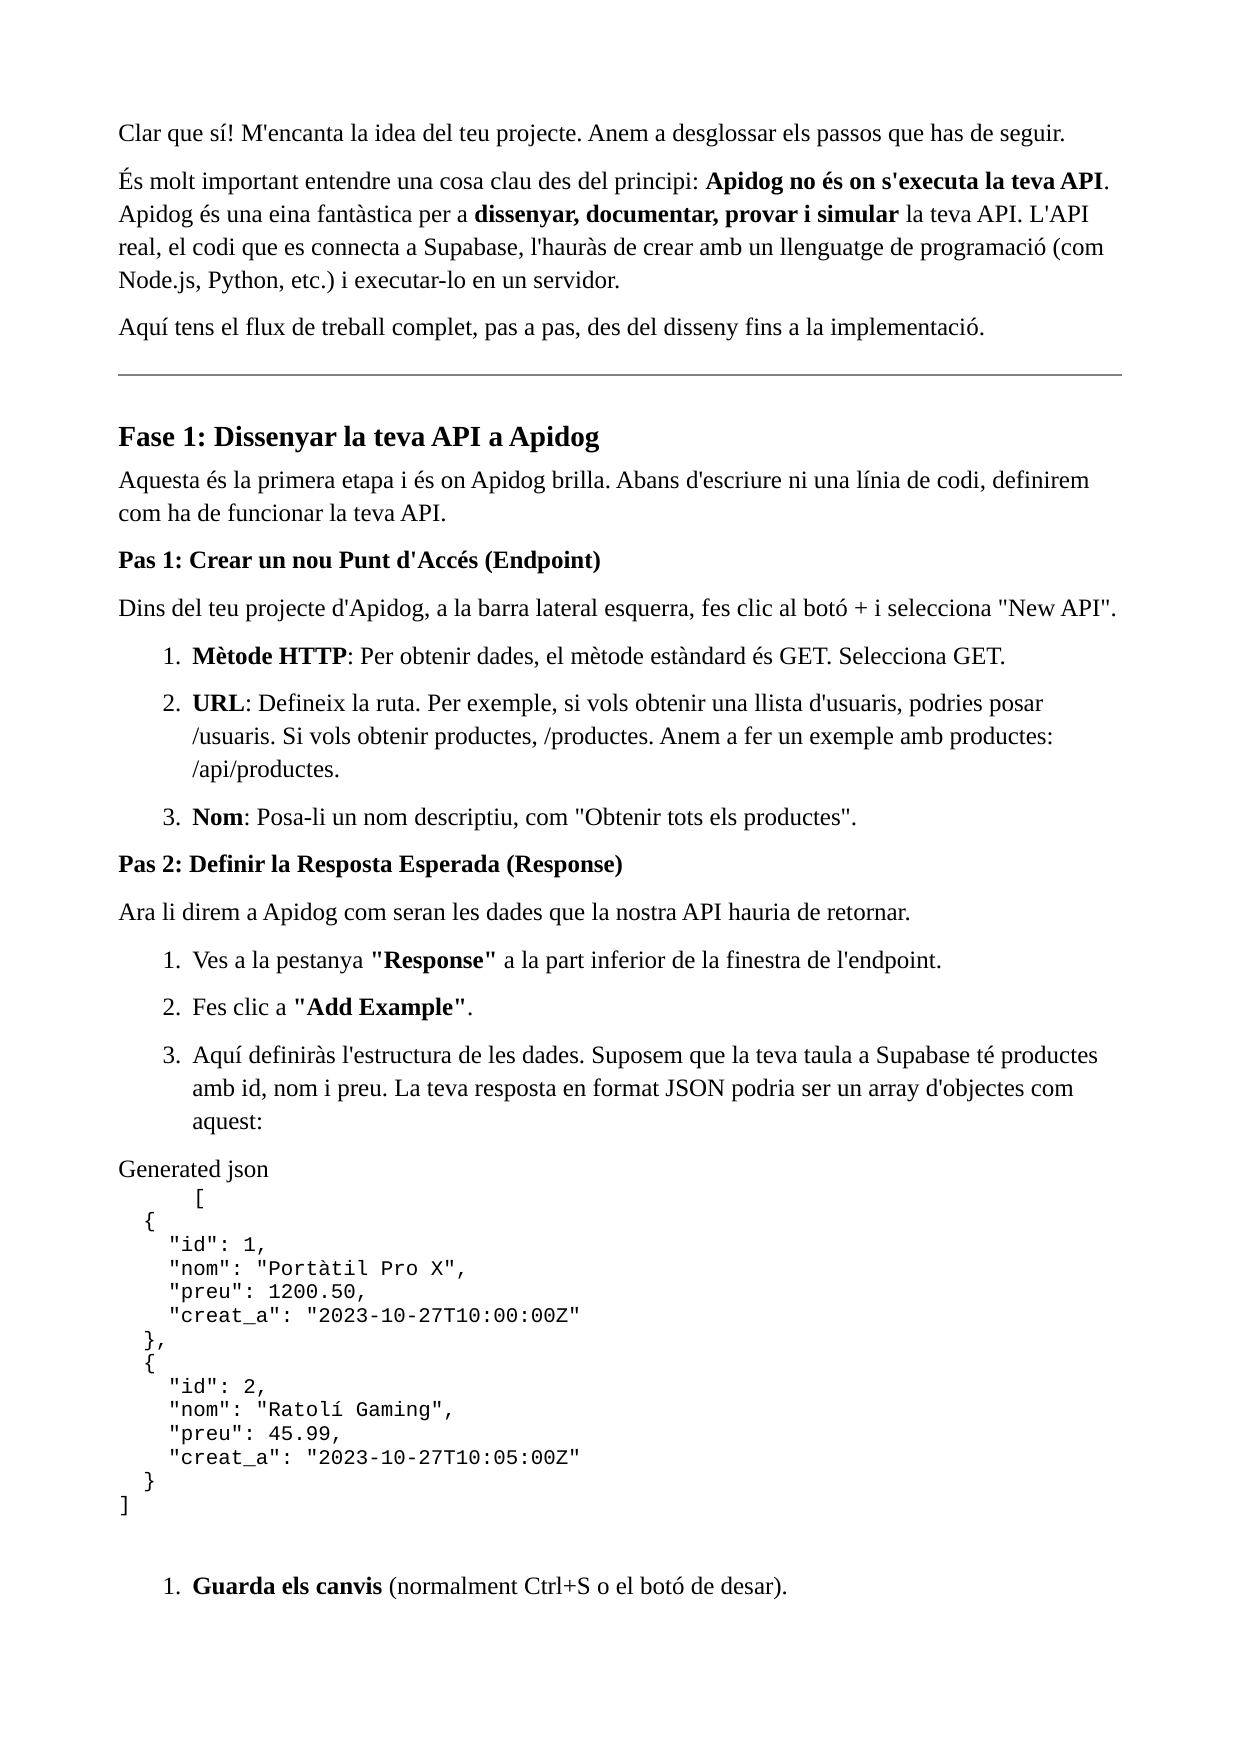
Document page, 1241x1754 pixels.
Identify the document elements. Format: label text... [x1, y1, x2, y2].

text ] [118, 1494, 1122, 1518]
subtitle Fase 1: Dissenyar la teva API a Apidog [118, 419, 1122, 452]
text Aquesta és la primera etapa i és on Apidog brilla. Abans d'escriure ni una línia de codi, definirem com ha de funcionar la teva API. [118, 465, 1122, 527]
text "preu": 1200.50, [118, 1281, 1122, 1305]
text "nom": "Ratolí Gaming", [118, 1399, 1122, 1423]
text "creat_a": "2023-10-27T10:00:00Z" [118, 1305, 1122, 1328]
text "creat_a": "2023-10-27T10:05:00Z" [118, 1447, 1122, 1470]
list Fes clic a "Add Example". [162, 992, 1122, 1021]
text Clar que sí! M'encanta la idea del teu projecte. Anem a desglossar els passos que has de seguir. [118, 118, 1122, 147]
text "nom": "Portàtil Pro X", [118, 1258, 1122, 1281]
text }, [118, 1328, 1122, 1352]
text Generated json [118, 1154, 1122, 1182]
text { [118, 1352, 1122, 1376]
text Aquí tens el flux de treball complet, pas a pas, des del disseny fins a la implementació. [118, 312, 1122, 341]
text [ [118, 1187, 1122, 1210]
text És molt important entendre una cosa clau des del principi: Apidog no és on s'executa la teva API. Apidog és una eina fantàstica per a dissenyar, documentar, provar i simular la teva API. L'API real, el codi que es connecta a Supabase, l'hauràs de crear amb un llenguatge de programació (com Node.js, Python, etc.) i executar-lo en un servidor. [118, 166, 1122, 293]
text Pas 1: Crear un nou Punt d'Accés (Endpoint) [118, 546, 1122, 574]
text "id": 2, [118, 1376, 1122, 1399]
list Ves a la pestanya "Response" a la part inferior de la finestra de l'endpoint. [162, 945, 1122, 973]
text { [118, 1210, 1122, 1234]
list Mètode HTTP: Per obtenir dades, el mètode estàndard és GET. Selecciona GET. [162, 641, 1122, 669]
text Pas 2: Definir la Resposta Esperada (Response) [118, 849, 1122, 878]
list URL: Defineix la ruta. Per exemple, si vols obtenir una llista d'usuaris, podries posar /usuaris. Si vols obtenir productes, /productes. Anem a fer un exemple amb productes: /api/productes. [162, 688, 1122, 783]
text } [118, 1470, 1122, 1494]
text "id": 1, [118, 1234, 1122, 1258]
list Guarda els canvis (normalment Ctrl+S o el botó de desar). [162, 1571, 1122, 1599]
list Aquí definiràs l'estructura de les dades. Suposem que la teva taula a Supabase té productes amb id, nom i preu. La teva resposta en format JSON podria ser un array d'objectes com aquest: [162, 1040, 1122, 1135]
text Ara li direm a Apidog com seran les dades que la nostra API hauria de retornar. [118, 897, 1122, 926]
text "preu": 45.99, [118, 1423, 1122, 1447]
text Dins del teu projecte d'Apidog, a la barra lateral esquerra, fes clic al botó + i selecciona "New API". [118, 593, 1122, 622]
list Nom: Posa-li un nom descriptiu, com "Obtenir tots els productes". [162, 802, 1122, 831]
